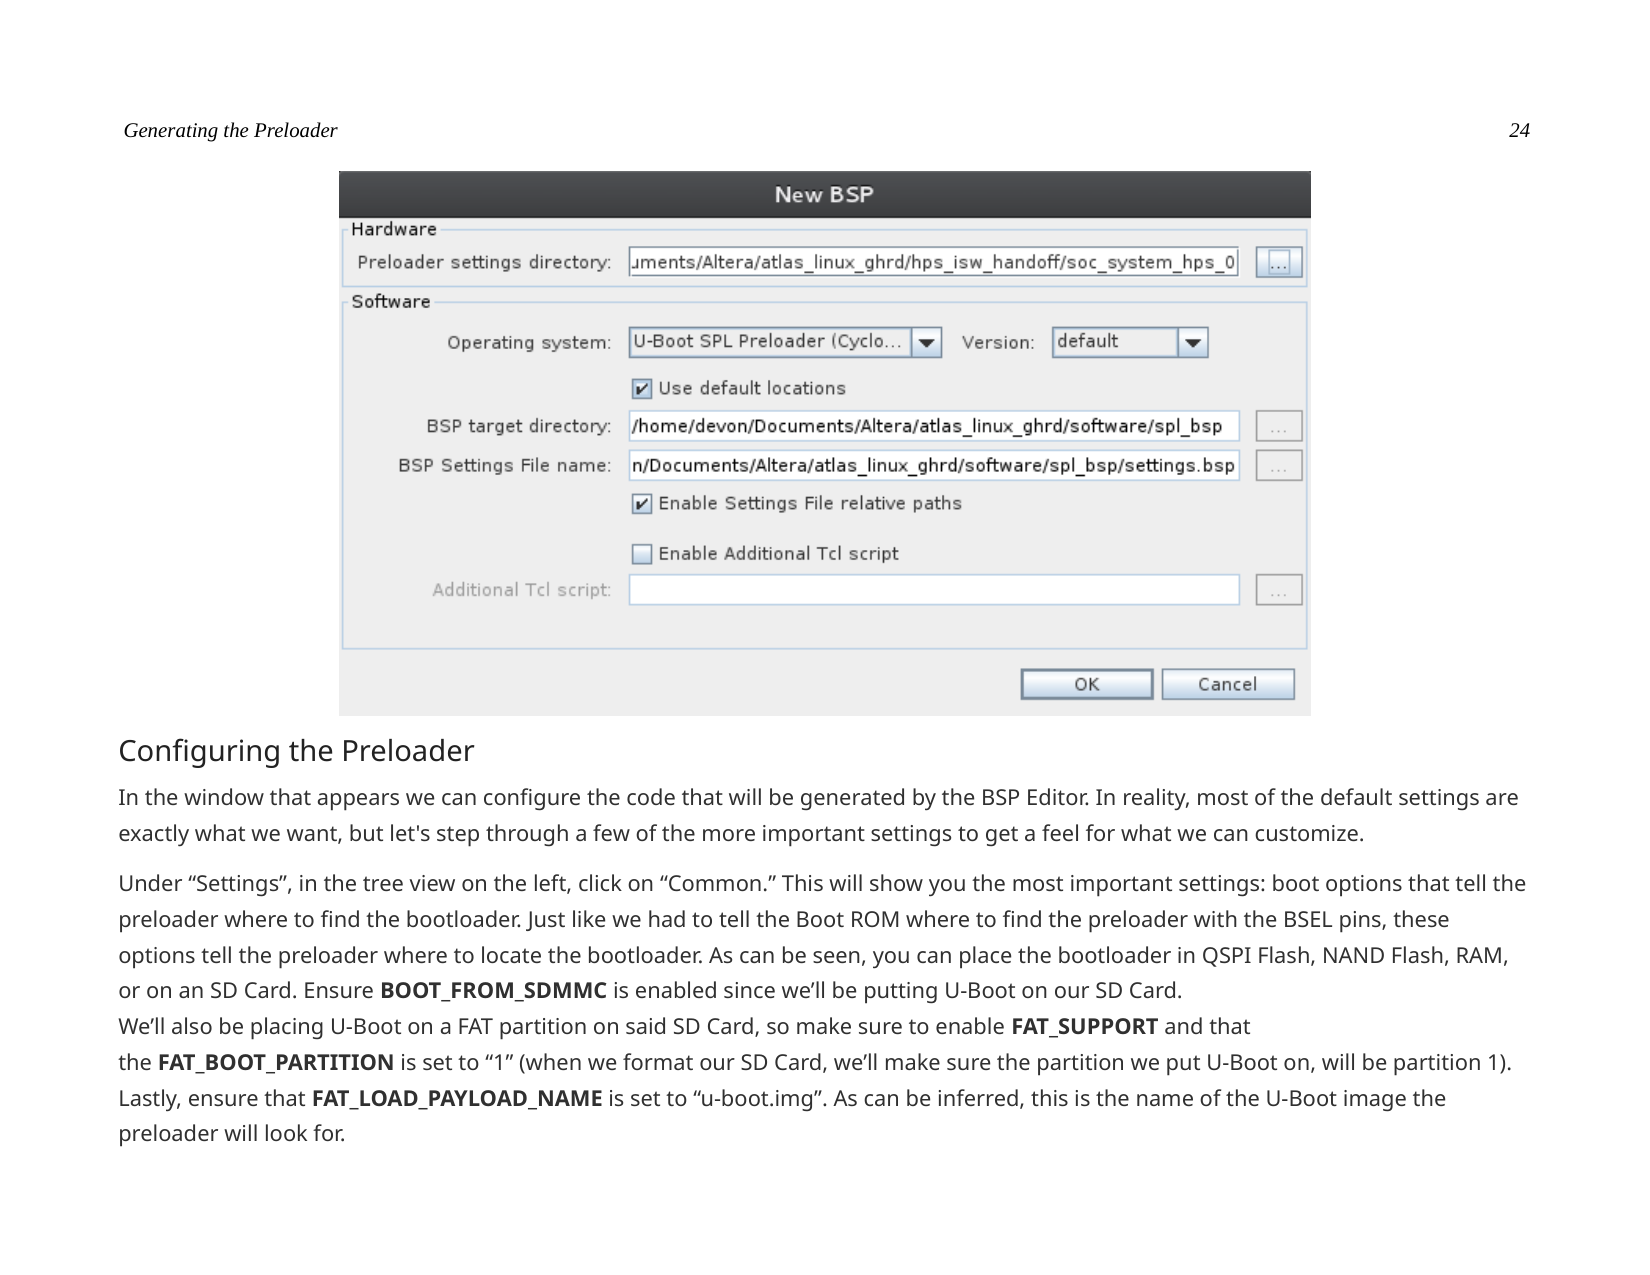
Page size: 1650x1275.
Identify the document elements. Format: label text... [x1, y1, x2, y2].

text We’ll also be placing U-Boot on a FAT partition on said SD Card, so make sure to enable FAT_SUPPORT and that the FAT_BOOT_PARTITION is set to “1” (when we format our SD Card, we’ll make sure the partition we put U-Boot on, will be partition 1). Lastly, ensure that FAT_LOAD_PAYLOAD_NAME is set to “u-boot.img”. As can be inferred, this is the name of the U-Boot image the preloader will look for. [118, 1011, 1532, 1148]
subtitle Configuring the Preloader [118, 730, 1532, 770]
picture [339, 171, 1311, 716]
text Under “Settings”, in the tree view on the left, click on “Common.” This will show you the most important settings: boot options that tell the preloader where to find the bootloader. Just like we had to tell the Boot ROM where to find the preloader with the BSEL pins, these options tell the preloader where to locate the bootloader. As can be seen, you can place the bootloader in QSPI Flash, NAND Flash, RAM, or on an SD Card. Ensure BOOT_FROM_SDMMC is enabled since we’ll be putting U-Boot on our SD Card. [118, 868, 1532, 1005]
text In the window that appears we can configure the code that will be generated by the BSP Editor. In reality, most of the default settings are exactly what we want, but let's step through a few of the more important settings to get a feel for what we can customize. [118, 782, 1532, 848]
